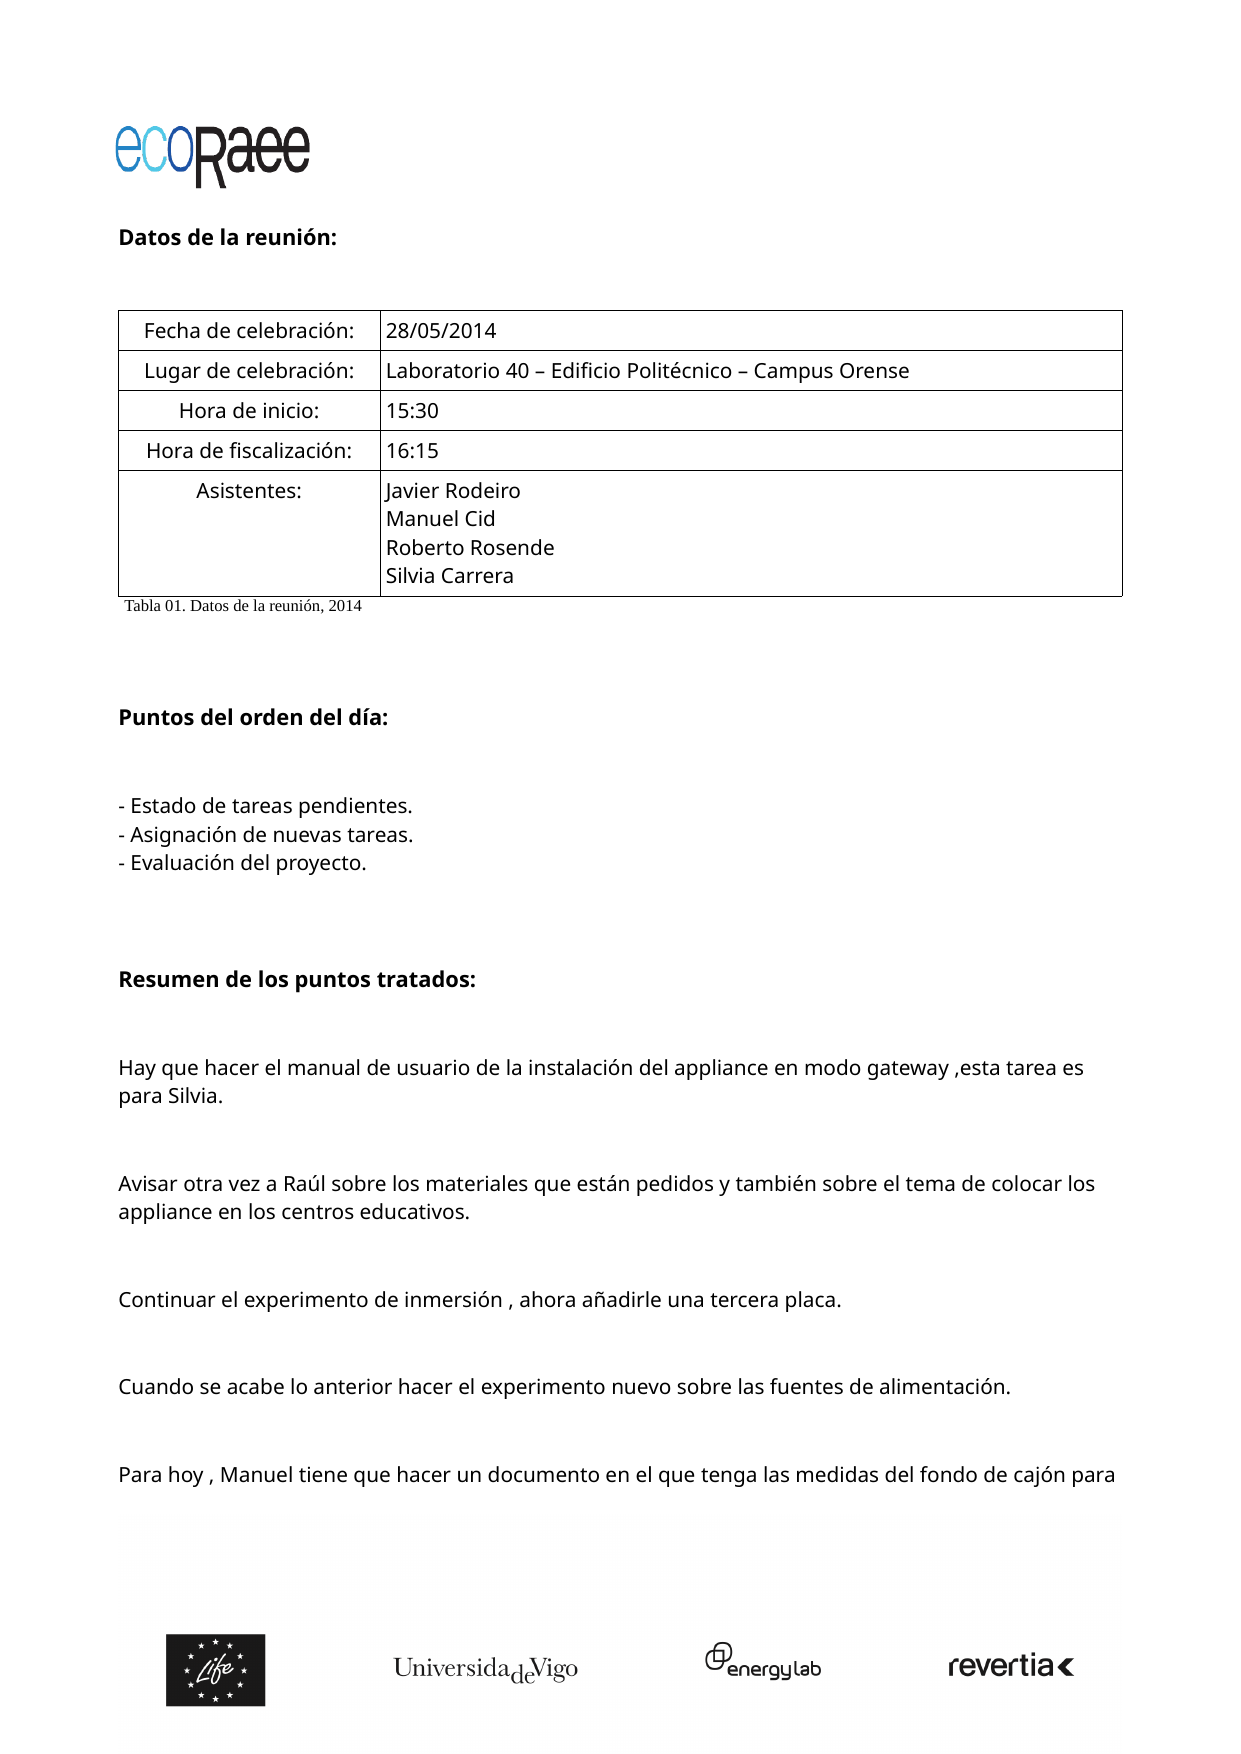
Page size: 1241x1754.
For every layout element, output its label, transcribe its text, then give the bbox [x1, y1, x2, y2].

text Para hoy , Manuel tiene que hacer un documento en el que tenga las medidas del fondo de cajón para [118, 1460, 1122, 1488]
text Datos de la reunión: [118, 221, 1122, 251]
text Tabla 01. Datos de la reunión, 2014 [124, 597, 1122, 615]
table_cell Hora de inicio: [119, 391, 380, 430]
picture [114, 124, 311, 190]
table_header Fecha de celebración: [119, 311, 380, 350]
picture [118, 1514, 1123, 1754]
text - Estado de tareas pendientes. [118, 791, 1122, 820]
table_cell Asistentes: [119, 471, 380, 596]
table_cell Hora de fiscalización: [119, 431, 380, 470]
table_cell Laboratorio 40 – Edificio Politécnico – Campus Orense [381, 351, 1122, 390]
table_cell 16:15 [381, 431, 1122, 470]
text - Asignación de nuevas tareas. [118, 820, 1122, 848]
text Continuar el experimento de inmersión , ahora añadirle una tercera placa. [118, 1285, 1122, 1313]
table_cell Lugar de celebración: [119, 351, 380, 390]
text Avisar otra vez a Raúl sobre los materiales que están pedidos y también sobre el tema de colocar los appliance en los centros educativos. [118, 1169, 1122, 1226]
table_cell Javier Rodeiro Manuel Cid Roberto Rosende Silvia Carrera [381, 471, 1122, 596]
table_cell 15:30 [381, 391, 1122, 430]
text - Evaluación del proyecto. [118, 848, 1122, 877]
text Resumen de los puntos tratados: [118, 964, 1122, 994]
text Puntos del orden del día: [118, 702, 1122, 732]
text Hay que hacer el manual de usuario de la instalación del appliance en modo gateway ,esta tarea es para Silvia. [118, 1053, 1122, 1110]
text Cuando se acabe lo anterior hacer el experimento nuevo sobre las fuentes de alimentación. [118, 1372, 1122, 1401]
table_header 28/05/2014 [381, 311, 1122, 350]
